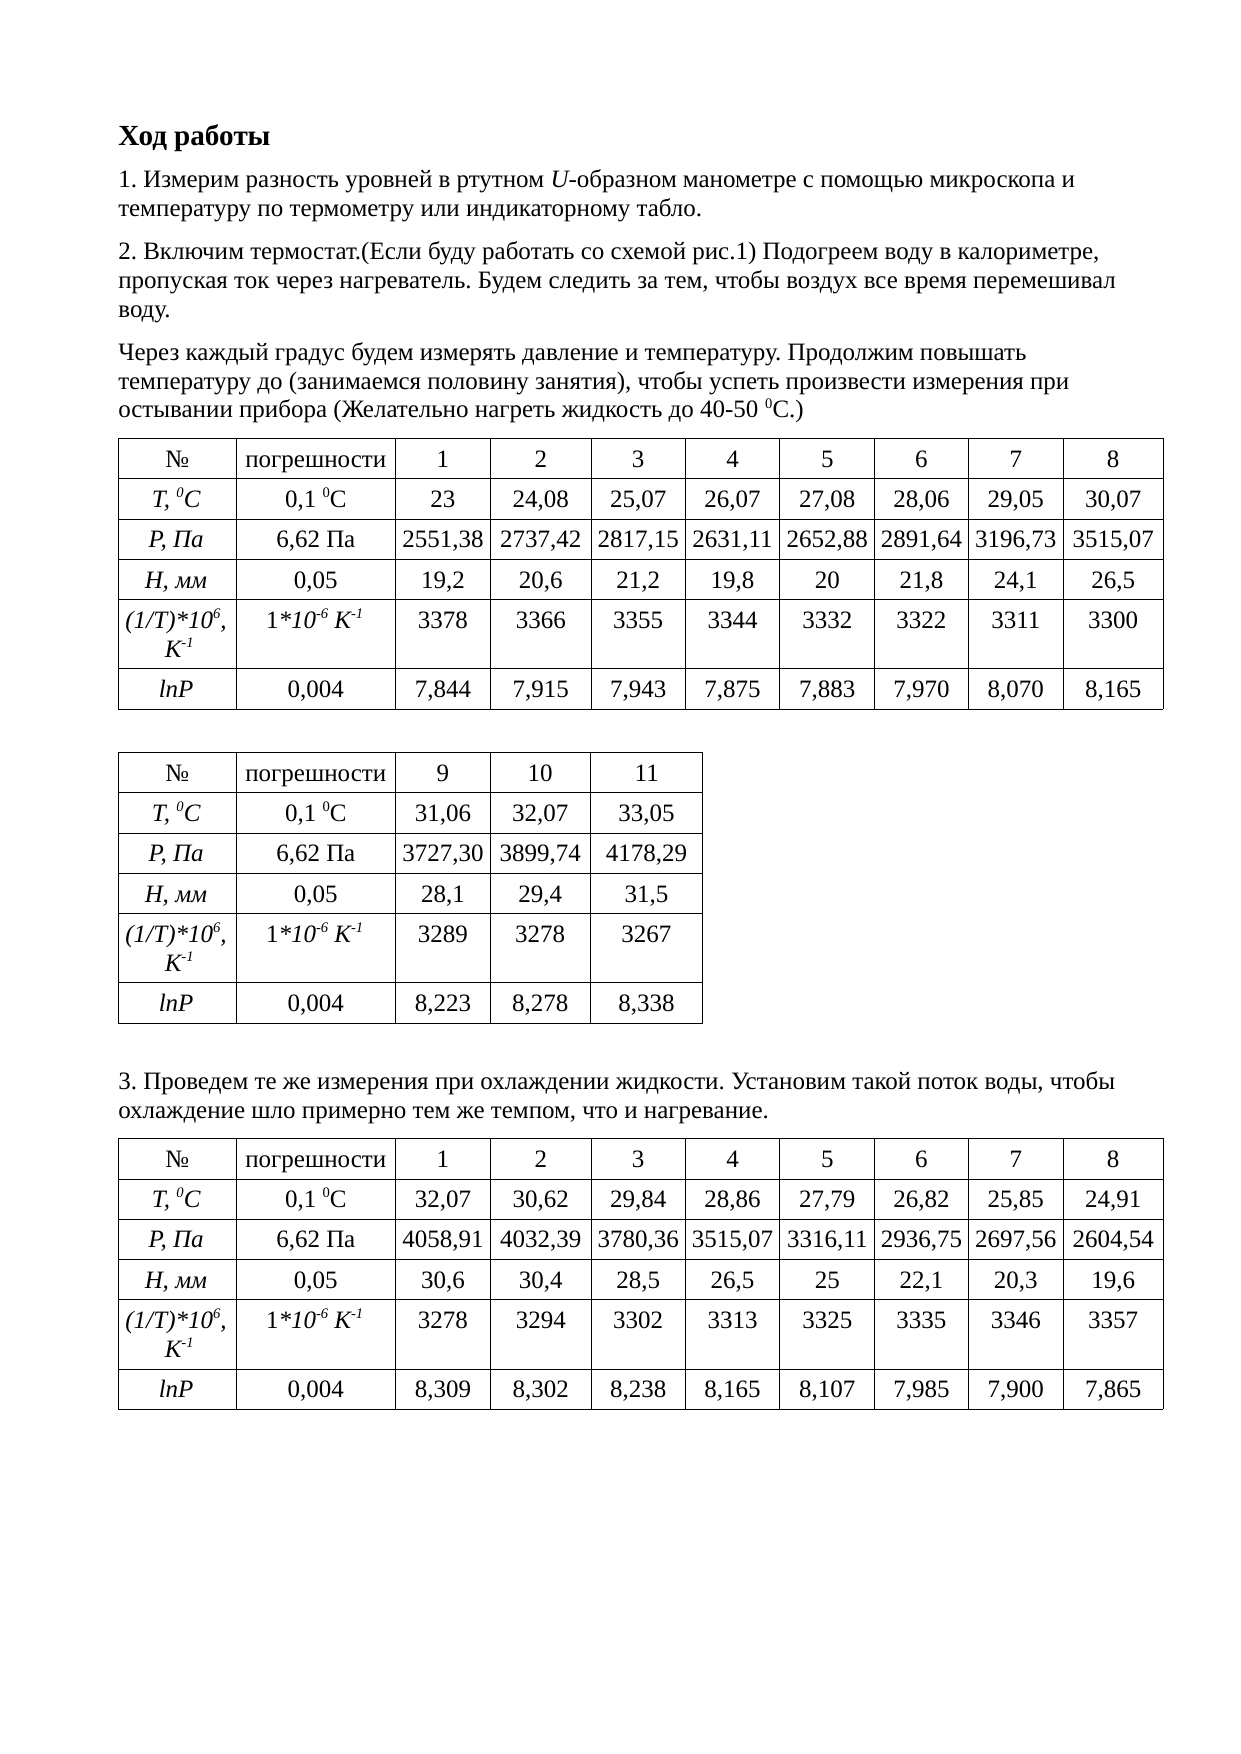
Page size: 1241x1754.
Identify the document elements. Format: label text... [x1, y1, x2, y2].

table_cell 25,85 [969, 1180, 1063, 1219]
table_header 4 [686, 1139, 779, 1178]
table_cell 7,883 [780, 669, 874, 708]
table_cell T, 0C [119, 793, 236, 833]
table_cell 2631,11 [686, 520, 779, 559]
table_header 3 [592, 1139, 685, 1178]
table_cell 3289 [396, 914, 490, 982]
table_cell 3515,07 [686, 1220, 779, 1259]
table_cell 7,943 [592, 669, 685, 708]
table_cell lnP [119, 983, 236, 1023]
table_cell 0,05 [237, 1260, 395, 1299]
table_cell 2936,75 [875, 1220, 968, 1259]
table_header 8 [1064, 1139, 1163, 1178]
table_header 11 [591, 753, 702, 792]
table_cell 26,5 [1064, 560, 1163, 599]
table_cell 0,1 0С [237, 793, 395, 833]
table_cell 3322 [875, 600, 968, 668]
table_header 8 [1064, 439, 1163, 478]
table_cell 6,62 Па [237, 1220, 395, 1259]
table_header № [119, 1139, 236, 1178]
text Через каждый градус будем измерять давление и температуру. Продолжим повышать температуру до (занимаемся половину занятия), чтобы успеть произвести измерения при остывании прибора (Желательно нагреть жидкость до 40-50 0C.) [118, 337, 1122, 423]
table_cell 6,62 Па [237, 520, 395, 559]
table_header погрешности [237, 439, 395, 478]
table_cell (1/T)*106, K-1 [119, 914, 236, 982]
table_cell 8,309 [396, 1370, 490, 1409]
table_cell H, мм [119, 1260, 236, 1299]
table_header 4 [686, 439, 779, 478]
table_cell 8,165 [686, 1370, 779, 1409]
table_cell 3313 [686, 1300, 779, 1368]
table_cell 21,8 [875, 560, 968, 599]
table_cell 30,4 [491, 1260, 591, 1299]
table_cell 22,1 [875, 1260, 968, 1299]
table_cell 0,004 [237, 1370, 395, 1409]
table_header 10 [491, 753, 590, 792]
table_cell 3302 [592, 1300, 685, 1368]
table_cell 6,62 Па [237, 834, 395, 873]
table_cell 3780,36 [592, 1220, 685, 1259]
table_header 2 [491, 1139, 591, 1178]
table_cell 7,844 [396, 669, 490, 708]
text 2. Включим термостат.(Если буду работать со схемой рис.1) Подогреем воду в калориметре, пропуская ток через нагреватель. Будем следить за тем, чтобы воздух все время перемешивал воду. [118, 236, 1122, 322]
table_cell 20 [780, 560, 874, 599]
table_cell 3316,11 [780, 1220, 874, 1259]
table_cell 20,3 [969, 1260, 1063, 1299]
table_cell 31,5 [591, 874, 702, 913]
table_cell 32,07 [396, 1180, 490, 1219]
table_header 5 [780, 1139, 874, 1178]
table_header 6 [875, 439, 968, 478]
table_cell 8,302 [491, 1370, 591, 1409]
table_cell 3727,30 [396, 834, 490, 873]
table_cell P, Па [119, 1220, 236, 1259]
table_cell 29,84 [592, 1180, 685, 1219]
table_cell P, Па [119, 520, 236, 559]
table_cell 4032,39 [491, 1220, 591, 1259]
table_cell 3278 [491, 914, 590, 982]
table_cell 0,004 [237, 669, 395, 708]
table_header 3 [592, 439, 685, 478]
table_cell 7,900 [969, 1370, 1063, 1409]
table_cell 2652,88 [780, 520, 874, 559]
table_cell 8,070 [969, 669, 1063, 708]
table_cell 25 [780, 1260, 874, 1299]
table_cell 3346 [969, 1300, 1063, 1368]
table_header 1 [396, 1139, 490, 1178]
table_cell 3311 [969, 600, 1063, 668]
text 1. Измерим разность уровней в ртутном U-образном манометре с помощью микроскопа и температуру по термометру или индикаторному табло. [118, 164, 1122, 222]
table_cell 1*10-6 K-1 [237, 600, 395, 668]
table_cell 21,2 [592, 560, 685, 599]
table_cell 2891,64 [875, 520, 968, 559]
table_cell 7,875 [686, 669, 779, 708]
table_cell T, 0C [119, 1180, 236, 1219]
table_cell 25,07 [592, 479, 685, 518]
text 3. Проведем те же измерения при охлаждении жидкости. Установим такой поток воды, чтобы охлаждение шло примерно тем же темпом, что и нагревание. [118, 1066, 1122, 1123]
table_cell 32,07 [491, 793, 590, 833]
table_header 6 [875, 1139, 968, 1178]
table_cell 0,05 [237, 560, 395, 599]
table_cell 3300 [1064, 600, 1163, 668]
table_cell 0,1 0С [237, 479, 395, 518]
table_cell 7,865 [1064, 1370, 1163, 1409]
table_cell 8,165 [1064, 669, 1163, 708]
table_cell (1/T)*106, K-1 [119, 600, 236, 668]
table_header 9 [396, 753, 490, 792]
table_cell (1/T)*106, K-1 [119, 1300, 236, 1368]
table_cell 28,1 [396, 874, 490, 913]
table_cell H, мм [119, 560, 236, 599]
table_cell 2604,54 [1064, 1220, 1163, 1259]
table_cell 2551,38 [396, 520, 490, 559]
table_cell 20,6 [491, 560, 591, 599]
table_cell 3325 [780, 1300, 874, 1368]
table_cell 26,82 [875, 1180, 968, 1219]
table_cell 0,004 [237, 983, 395, 1023]
table_cell 7,915 [491, 669, 591, 708]
table_cell 4178,29 [591, 834, 702, 873]
table_cell 28,06 [875, 479, 968, 518]
table_header погрешности [237, 753, 395, 792]
table_cell 28,5 [592, 1260, 685, 1299]
table_cell 0,05 [237, 874, 395, 913]
table_cell 2737,42 [491, 520, 591, 559]
table_cell 4058,91 [396, 1220, 490, 1259]
table_header 1 [396, 439, 490, 478]
table_cell H, мм [119, 874, 236, 913]
table_cell 24,1 [969, 560, 1063, 599]
table_cell 2817,15 [592, 520, 685, 559]
table_cell lnP [119, 1370, 236, 1409]
table_cell T, 0C [119, 479, 236, 518]
table_cell 3196,73 [969, 520, 1063, 559]
table_cell 3366 [491, 600, 591, 668]
table_cell lnP [119, 669, 236, 708]
table_cell 24,91 [1064, 1180, 1163, 1219]
table_cell 3357 [1064, 1300, 1163, 1368]
table_cell 0,1 0С [237, 1180, 395, 1219]
table_cell 23 [396, 479, 490, 518]
table_header 2 [491, 439, 591, 478]
subtitle Ход работы [118, 118, 1122, 152]
table_cell 26,07 [686, 479, 779, 518]
table_cell 3267 [591, 914, 702, 982]
table_cell 24,08 [491, 479, 591, 518]
table_cell 8,107 [780, 1370, 874, 1409]
table_cell 33,05 [591, 793, 702, 833]
table_cell 30,07 [1064, 479, 1163, 518]
table_header 7 [969, 1139, 1063, 1178]
table_cell 30,6 [396, 1260, 490, 1299]
table_cell 8,338 [591, 983, 702, 1023]
table_cell 2697,56 [969, 1220, 1063, 1259]
table_cell 3332 [780, 600, 874, 668]
table_cell 19,2 [396, 560, 490, 599]
table_header 7 [969, 439, 1063, 478]
table_cell 3335 [875, 1300, 968, 1368]
table_cell 26,5 [686, 1260, 779, 1299]
table_cell 3899,74 [491, 834, 590, 873]
table_cell 8,278 [491, 983, 590, 1023]
table_cell 27,79 [780, 1180, 874, 1219]
table_cell 1*10-6 K-1 [237, 914, 395, 982]
table_cell 29,05 [969, 479, 1063, 518]
table_cell 3294 [491, 1300, 591, 1368]
table_header 5 [780, 439, 874, 478]
table_cell 19,6 [1064, 1260, 1163, 1299]
table_cell 27,08 [780, 479, 874, 518]
table_header погрешности [237, 1139, 395, 1178]
table_header № [119, 753, 236, 792]
table_cell 1*10-6 K-1 [237, 1300, 395, 1368]
table_cell 3344 [686, 600, 779, 668]
table_cell 29,4 [491, 874, 590, 913]
table_cell 7,985 [875, 1370, 968, 1409]
table_cell P, Па [119, 834, 236, 873]
table_cell 3515,07 [1064, 520, 1163, 559]
table_cell 8,238 [592, 1370, 685, 1409]
table_cell 3378 [396, 600, 490, 668]
table_cell 19,8 [686, 560, 779, 599]
table_header № [119, 439, 236, 478]
table_cell 3278 [396, 1300, 490, 1368]
table_cell 31,06 [396, 793, 490, 833]
table_cell 8,223 [396, 983, 490, 1023]
table_cell 7,970 [875, 669, 968, 708]
table_cell 28,86 [686, 1180, 779, 1219]
table_cell 3355 [592, 600, 685, 668]
table_cell 30,62 [491, 1180, 591, 1219]
